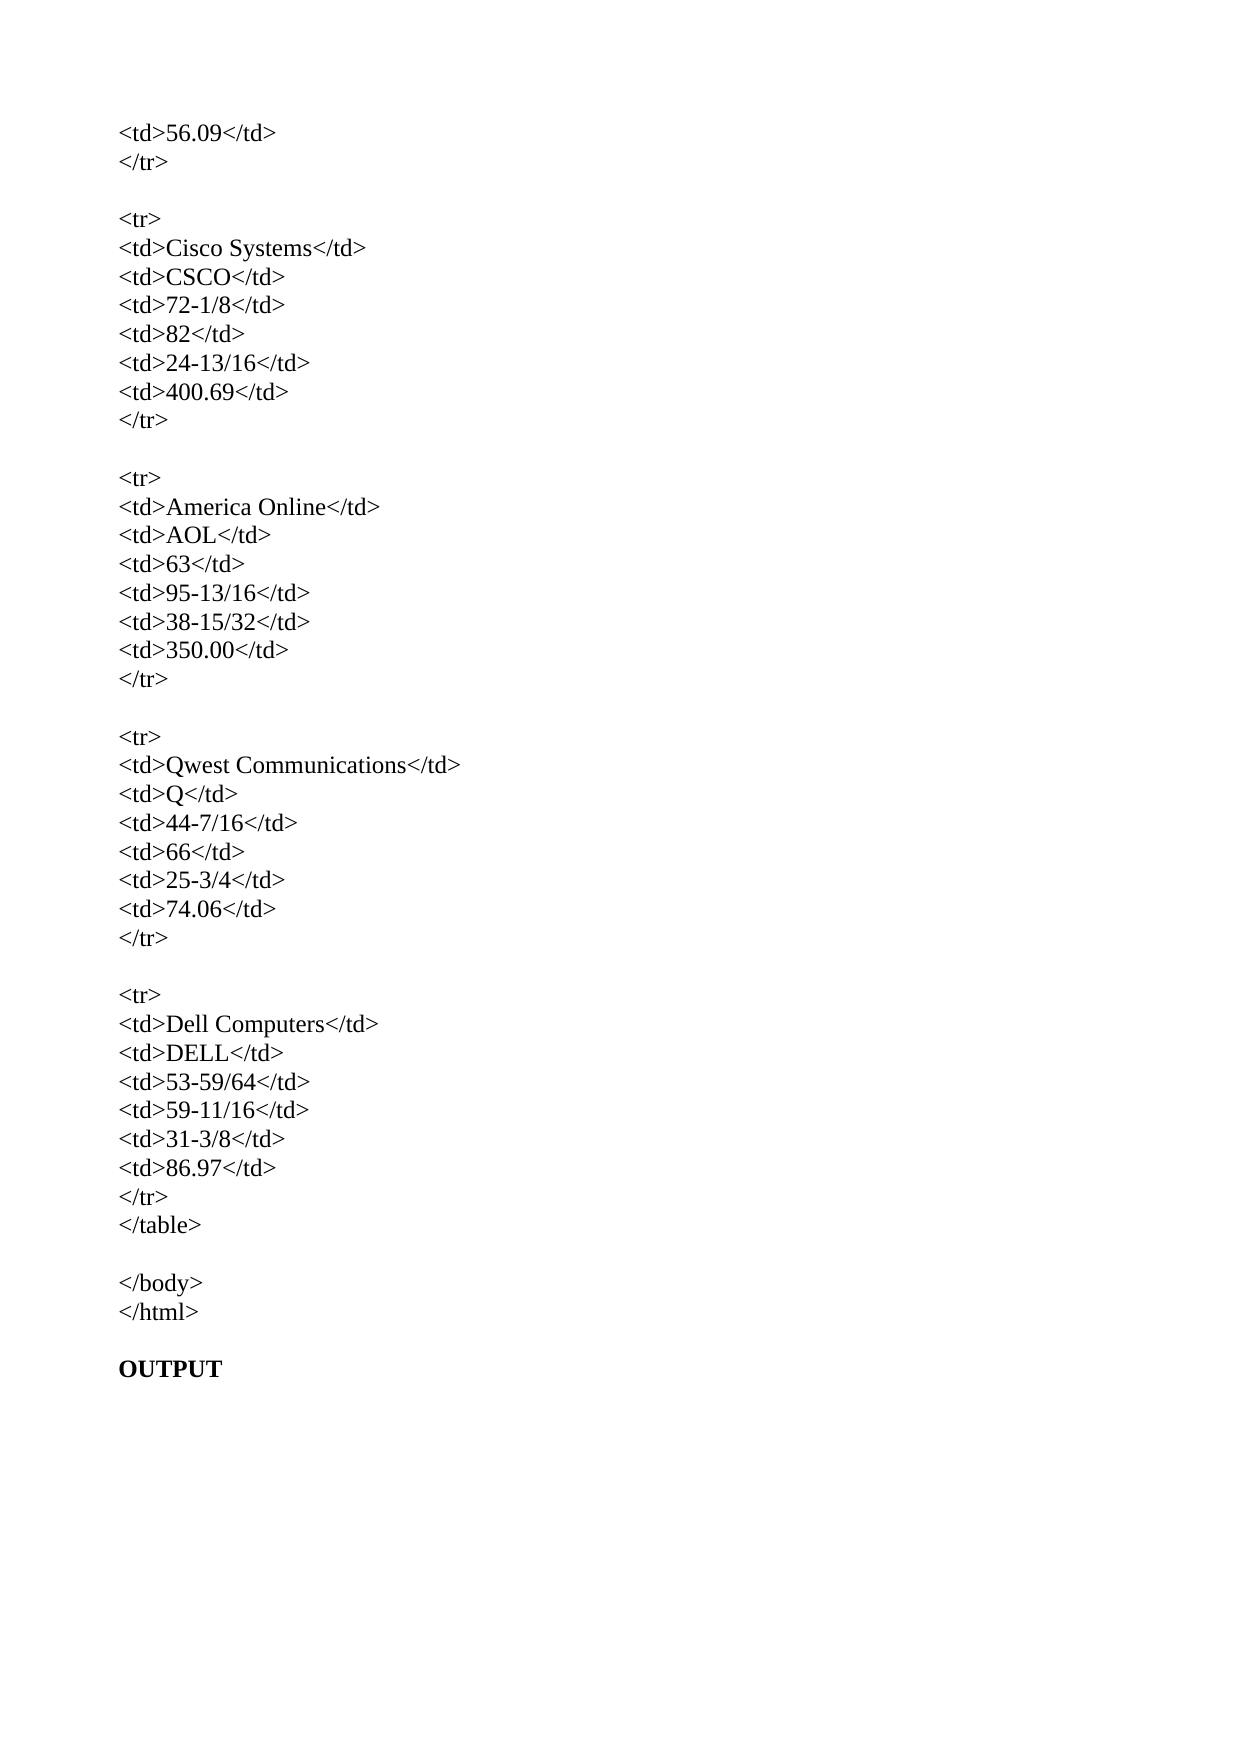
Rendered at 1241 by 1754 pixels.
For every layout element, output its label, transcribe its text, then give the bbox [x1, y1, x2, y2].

text <td>24-13/16</td> [118, 348, 1122, 377]
text OUTPUT [118, 1354, 1122, 1383]
text <td>DELL</td> [118, 1038, 1122, 1067]
text </table> [118, 1211, 1122, 1239]
text <tr> [118, 204, 1122, 233]
text <td>53-59/64</td> [118, 1067, 1122, 1096]
text <td>44-7/16</td> [118, 808, 1122, 837]
text <tr> [118, 463, 1122, 492]
text </html> [118, 1297, 1122, 1326]
text <td>63</td> [118, 549, 1122, 578]
text </tr> [118, 406, 1122, 434]
text <td>82</td> [118, 319, 1122, 348]
text <td>72-1/8</td> [118, 291, 1122, 319]
text <td>Q</td> [118, 779, 1122, 808]
text </tr> [118, 1182, 1122, 1211]
text <td>66</td> [118, 837, 1122, 866]
text <tr> [118, 722, 1122, 751]
text <td>25-3/4</td> [118, 866, 1122, 894]
text <td>74.06</td> [118, 894, 1122, 923]
text <td>America Online</td> [118, 492, 1122, 521]
text </tr> [118, 147, 1122, 176]
text </tr> [118, 923, 1122, 952]
text <td>86.97</td> [118, 1153, 1122, 1182]
text <td>350.00</td> [118, 636, 1122, 664]
text <td>59-11/16</td> [118, 1096, 1122, 1124]
text <td>Qwest Communications</td> [118, 751, 1122, 779]
text <td>AOL</td> [118, 521, 1122, 549]
text <td>CSCO</td> [118, 262, 1122, 291]
text <td>400.69</td> [118, 377, 1122, 406]
text <td>95-13/16</td> [118, 578, 1122, 607]
text </body> [118, 1268, 1122, 1297]
text <td>31-3/8</td> [118, 1124, 1122, 1153]
text <td>Cisco Systems</td> [118, 233, 1122, 262]
text <tr> [118, 981, 1122, 1009]
text <td>38-15/32</td> [118, 607, 1122, 636]
text </tr> [118, 664, 1122, 693]
text <td>56.09</td> [118, 118, 1122, 147]
text <td>Dell Computers</td> [118, 1009, 1122, 1038]
